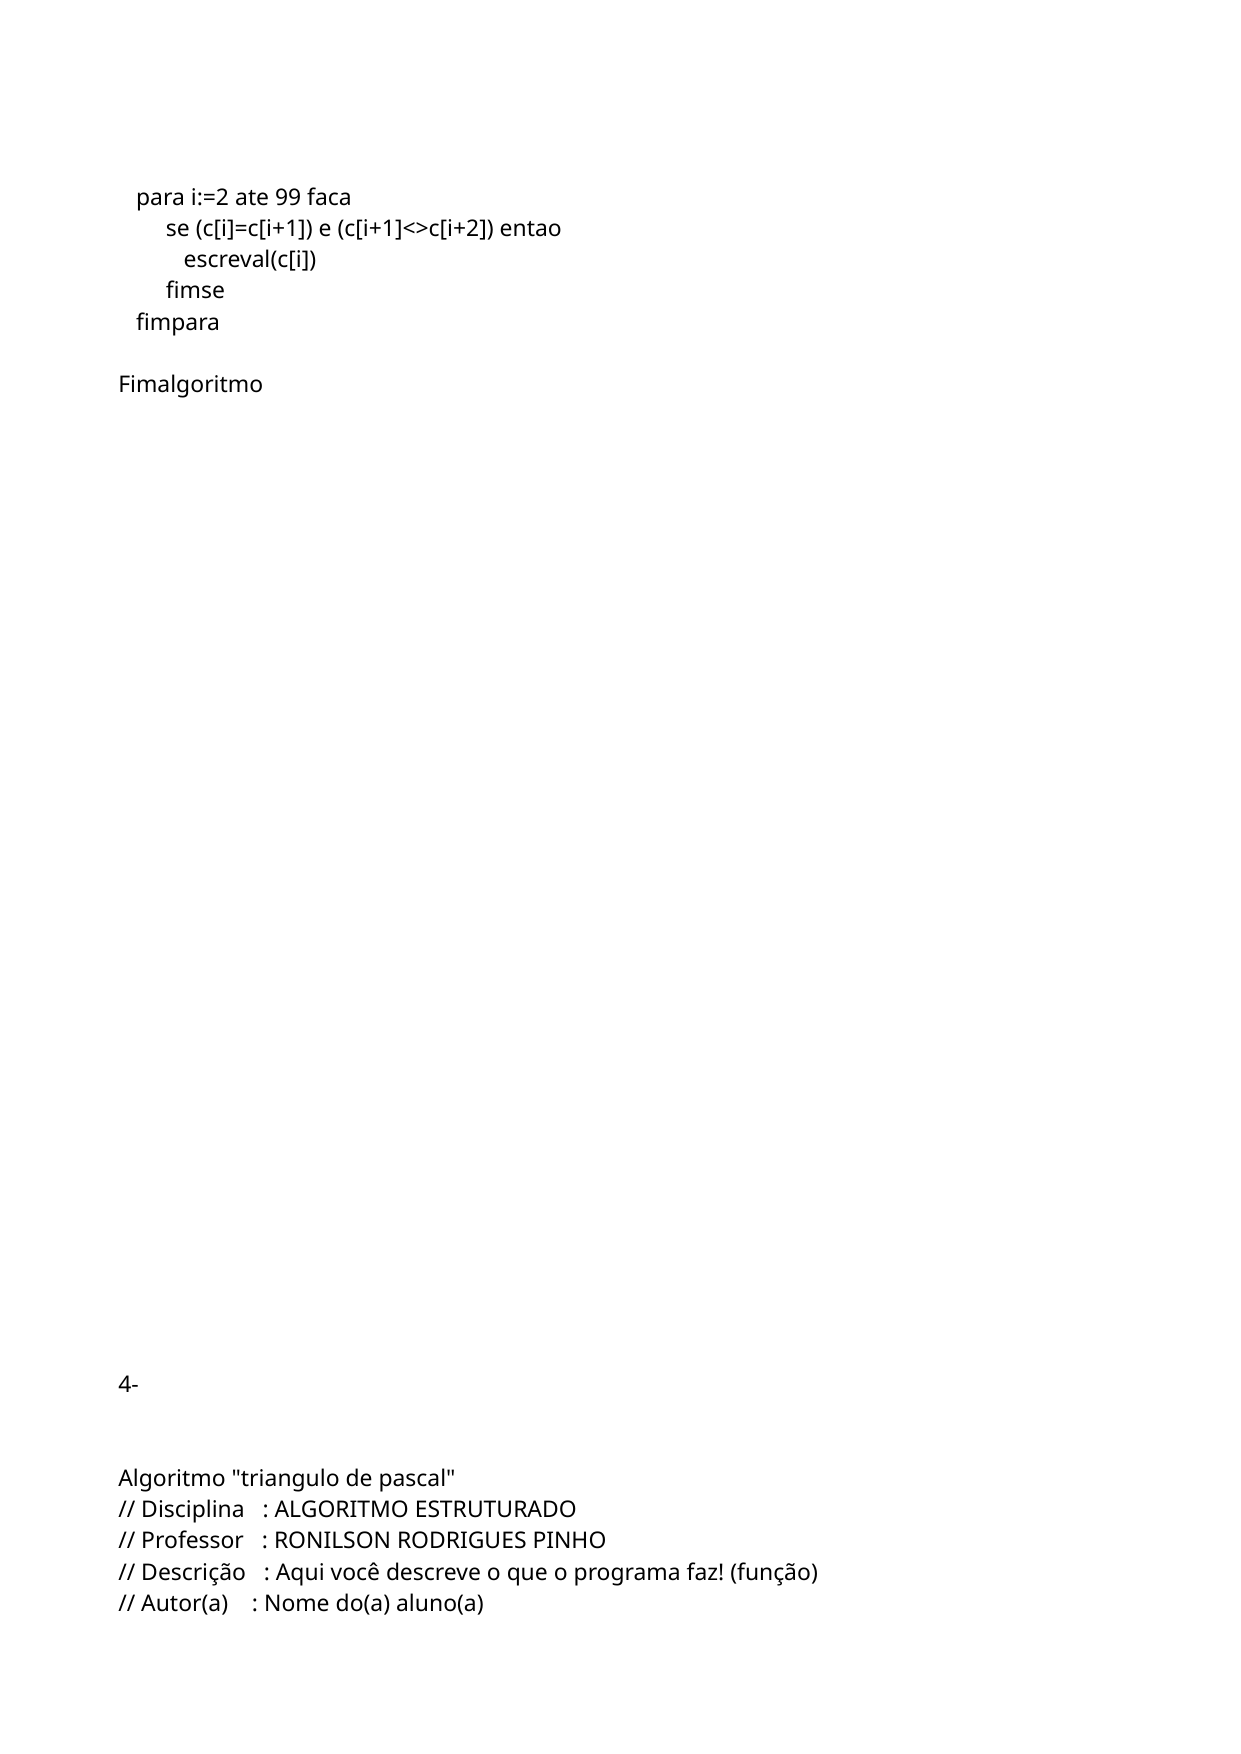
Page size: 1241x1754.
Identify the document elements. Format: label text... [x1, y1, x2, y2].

text // Autor(a) : Nome do(a) aluno(a) [118, 1587, 1122, 1618]
text escreval(c[i]) [118, 243, 1122, 274]
text Algoritmo "triangulo de pascal" [118, 1462, 1122, 1493]
text // Professor : RONILSON RODRIGUES PINHO [118, 1524, 1122, 1556]
text fimpara [118, 306, 1122, 337]
text fimse [118, 274, 1122, 306]
text 4- [118, 1368, 1122, 1399]
text // Descrição : Aqui você descreve o que o programa faz! (função) [118, 1556, 1122, 1587]
text para i:=2 ate 99 faca [118, 181, 1122, 212]
text Fimalgoritmo [118, 368, 1122, 399]
text // Disciplina : ALGORITMO ESTRUTURADO [118, 1493, 1122, 1524]
text se (c[i]=c[i+1]) e (c[i+1]<>c[i+2]) entao [118, 212, 1122, 243]
